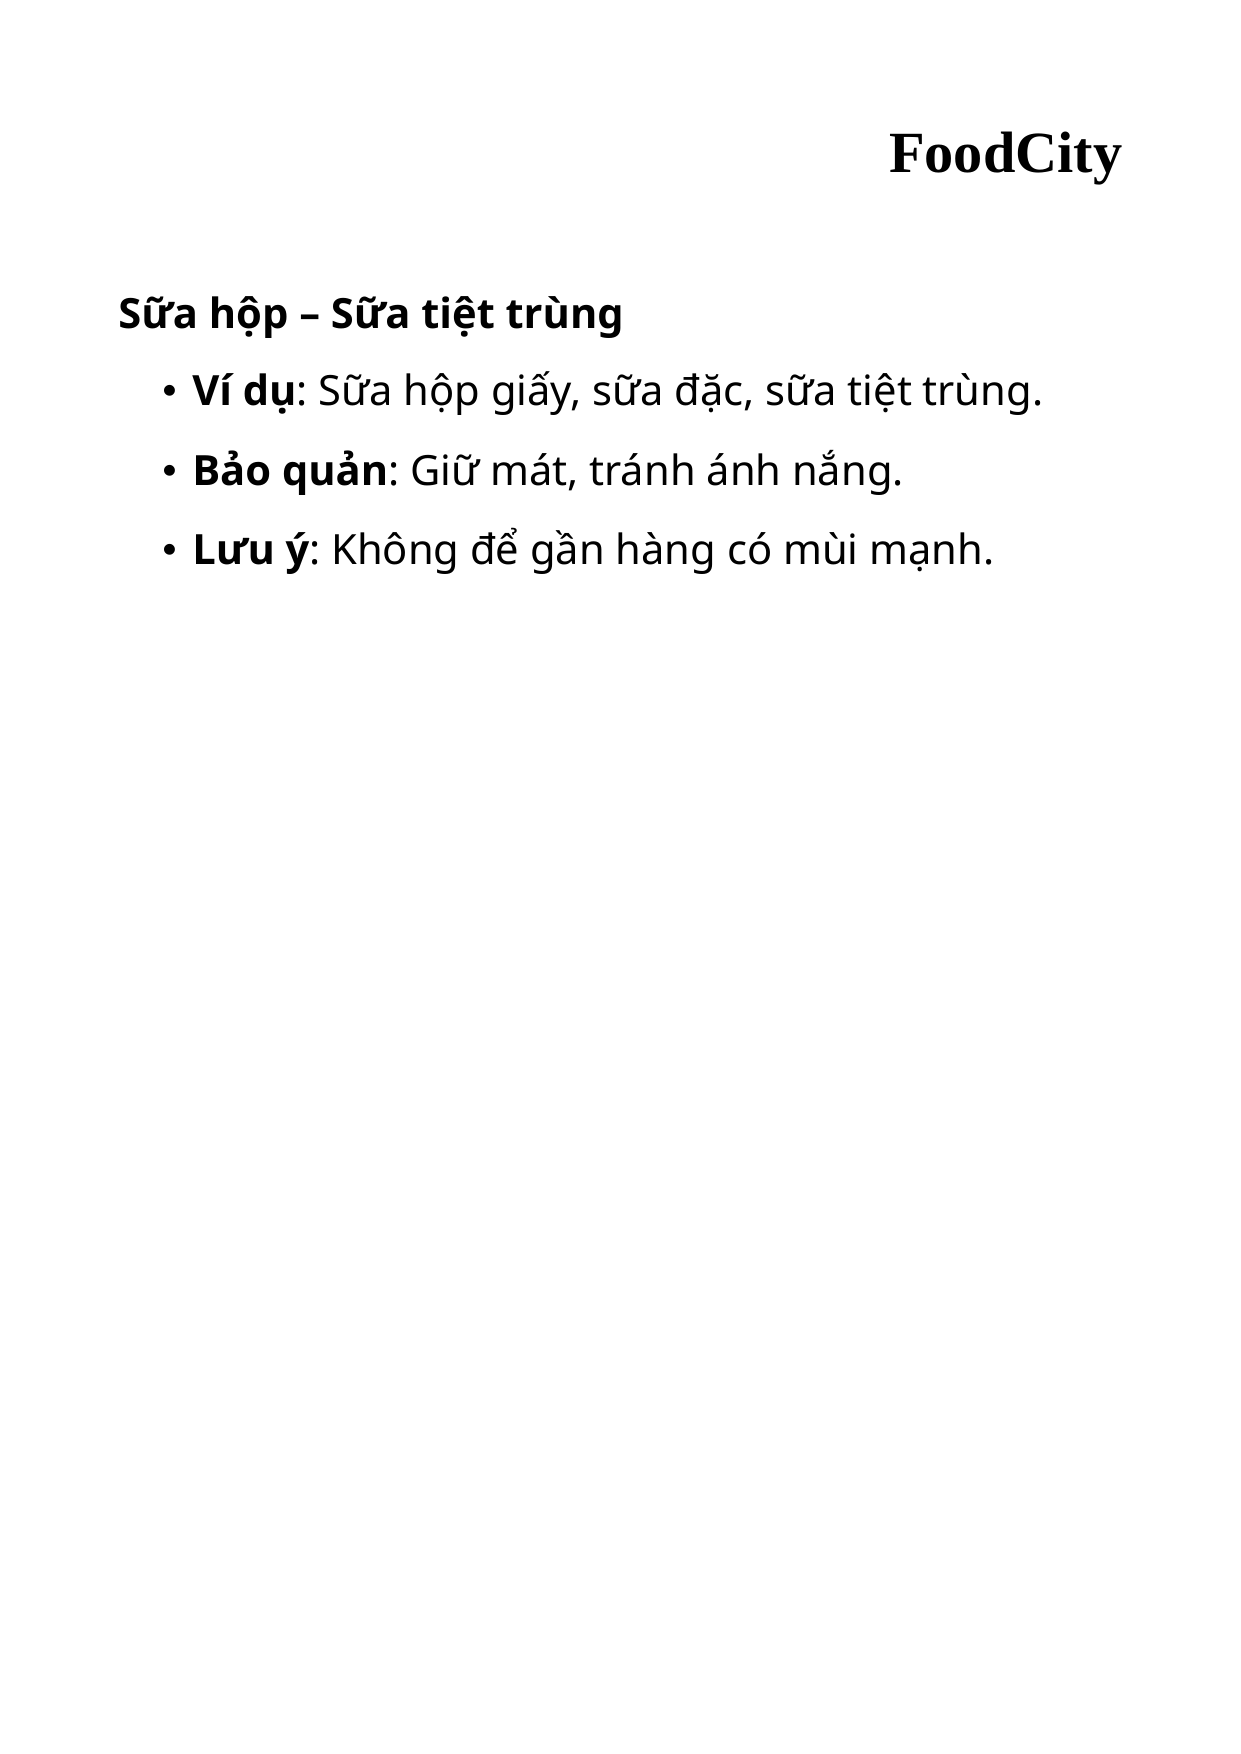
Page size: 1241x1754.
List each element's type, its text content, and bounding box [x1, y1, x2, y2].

list Lưu ý: Không để gần hàng có mùi mạnh. [162, 519, 1122, 576]
subtitle Sữa hộp – Sữa tiệt trùng [118, 284, 1122, 341]
list Bảo quản: Giữ mát, tránh ánh nắng. [162, 440, 1122, 497]
list Ví dụ: Sữa hộp giấy, sữa đặc, sữa tiệt trùng. [162, 361, 1122, 418]
